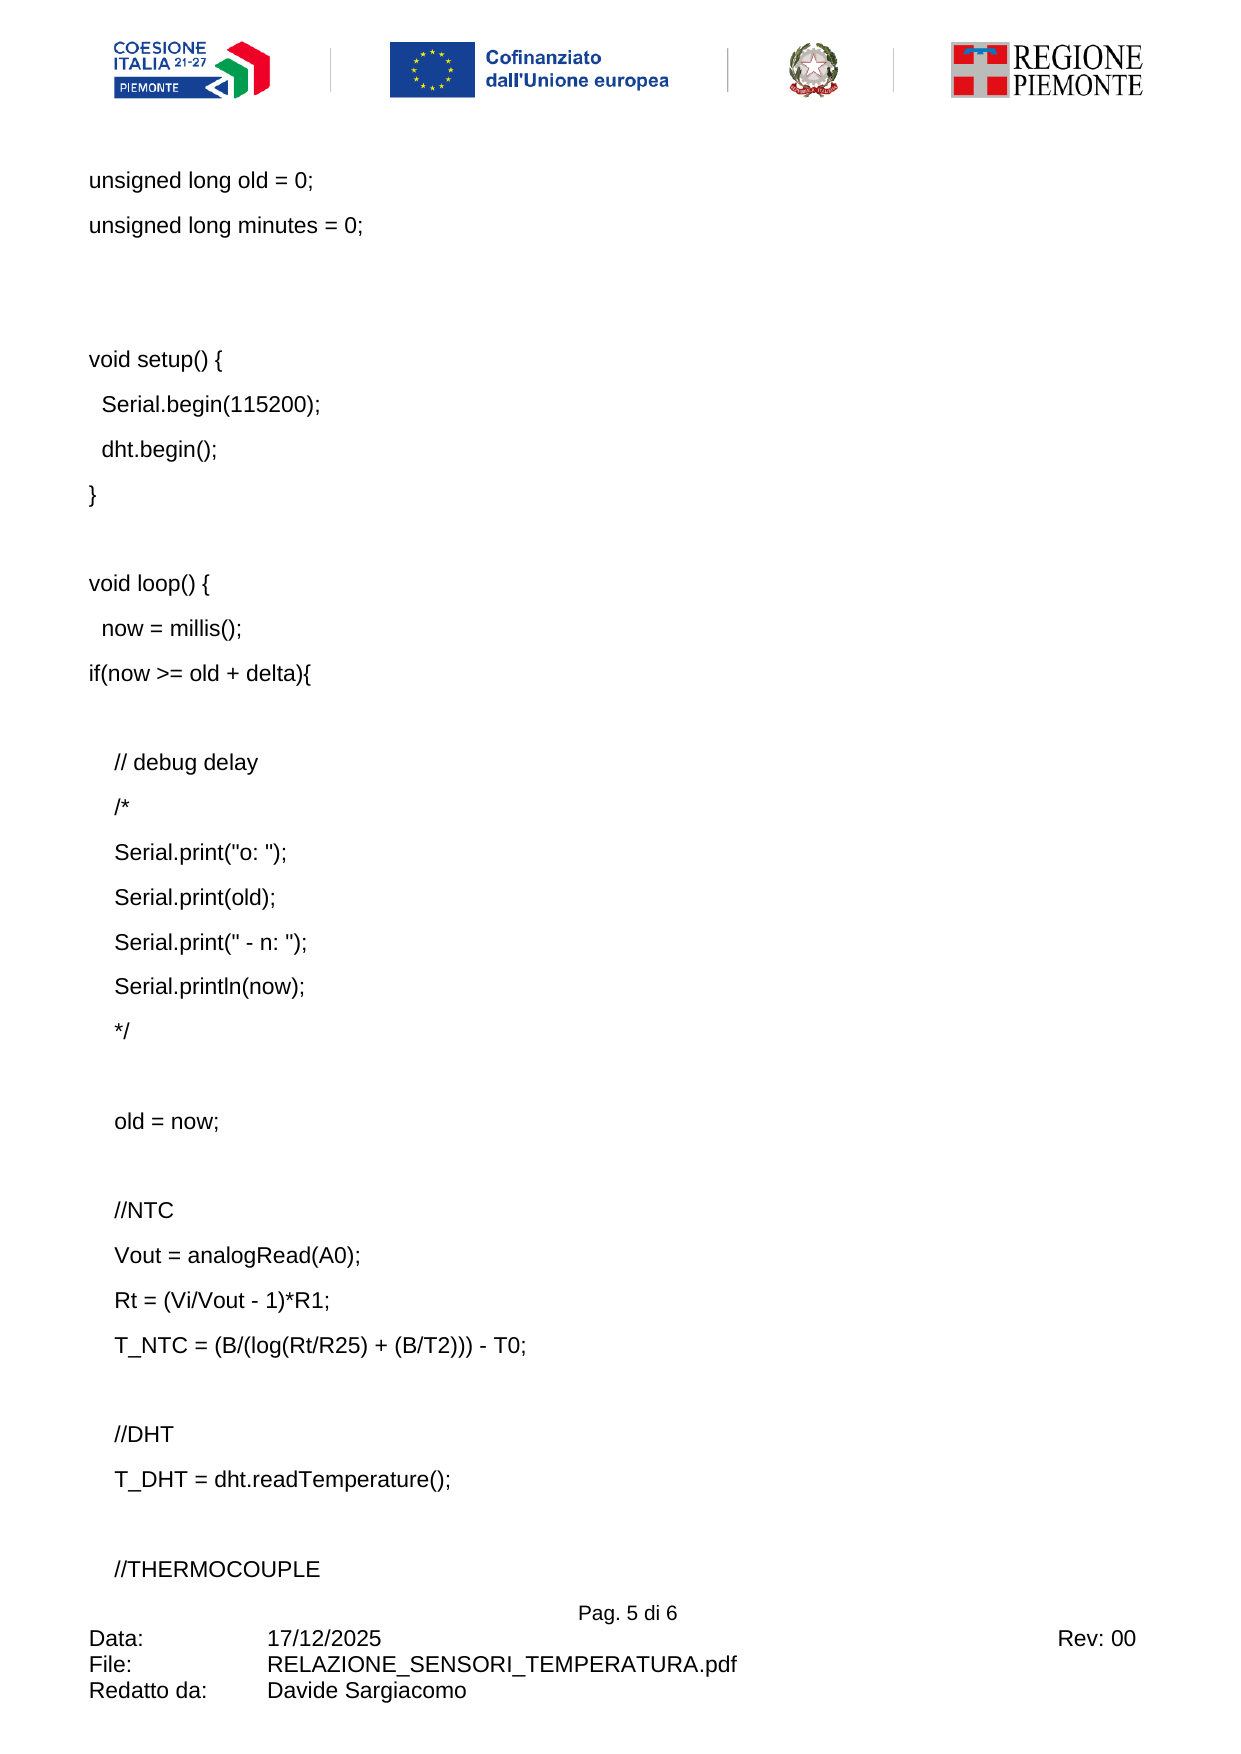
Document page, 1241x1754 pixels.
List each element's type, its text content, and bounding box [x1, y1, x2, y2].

picture [108, 29, 1147, 119]
text Serial.print(old); [89, 884, 1167, 910]
text Serial.print(" - n: "); [89, 928, 1167, 955]
text unsigned long old = 0; [89, 167, 1167, 193]
text Rt = (Vi/Vout - 1)*R1; [89, 1287, 1167, 1313]
text */ [89, 1018, 1167, 1044]
text Serial.begin(115200); [89, 391, 1167, 417]
text Vout = analogRead(A0); [89, 1242, 1167, 1268]
text T_NTC = (B/(log(Rt/R25) + (B/T2))) - T0; [89, 1332, 1167, 1358]
text T_DHT = dht.readTemperature(); [89, 1466, 1167, 1492]
text //NTC [89, 1197, 1167, 1223]
text } [89, 481, 1167, 507]
text Serial.print("o: "); [89, 839, 1167, 865]
text // debug delay [89, 749, 1167, 776]
text //DHT [89, 1421, 1167, 1447]
text unsigned long minutes = 0; [89, 212, 1167, 238]
text old = now; [89, 1108, 1167, 1134]
text /* [89, 794, 1167, 820]
text void loop() { [89, 570, 1167, 596]
text if(now >= old + delta){ [89, 660, 1167, 686]
text //THERMOCOUPLE [89, 1556, 1167, 1582]
text Serial.println(now); [89, 973, 1167, 999]
text dht.begin(); [89, 436, 1167, 462]
text now = millis(); [89, 615, 1167, 641]
text void setup() { [89, 346, 1167, 372]
